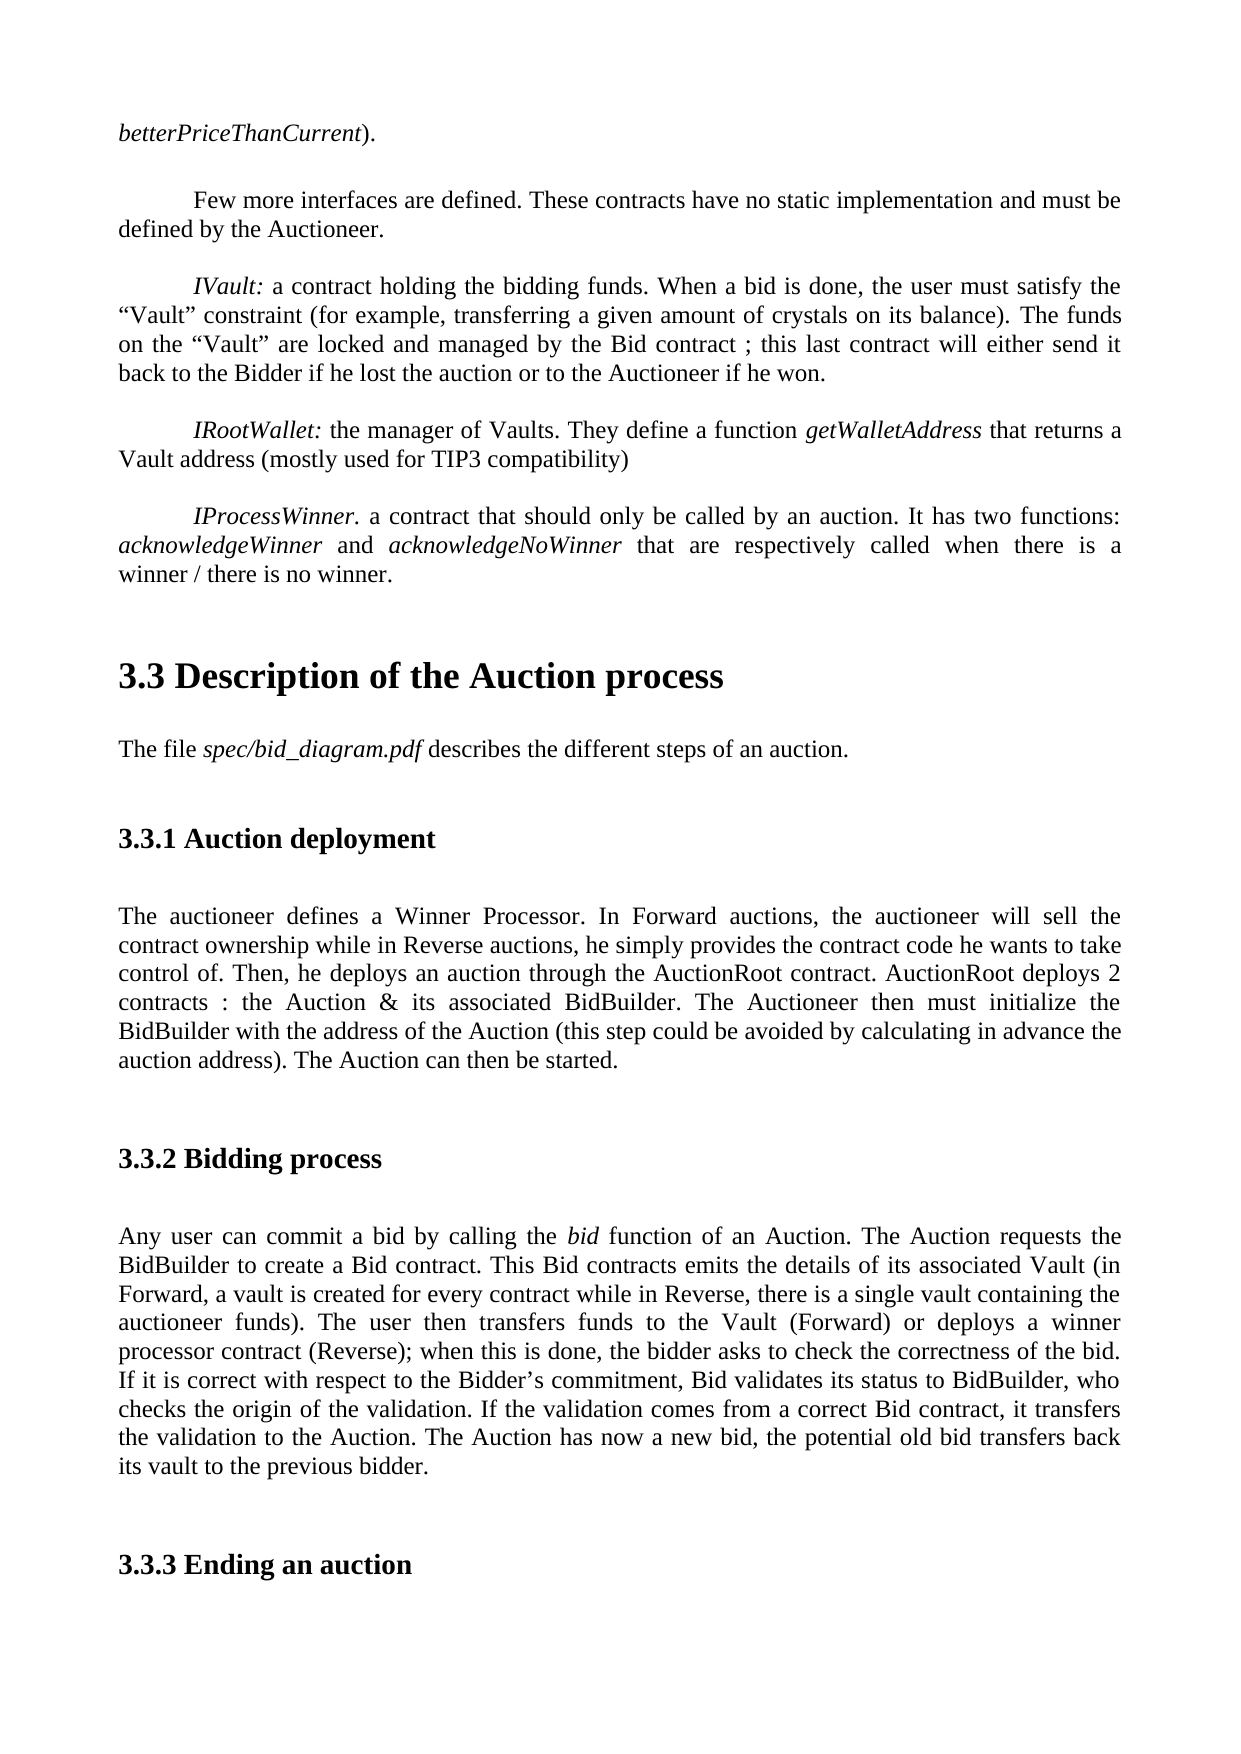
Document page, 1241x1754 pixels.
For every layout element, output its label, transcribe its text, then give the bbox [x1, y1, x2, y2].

list IProcessWinner. a contract that should only be called by an auction. It has two functions: acknowledgeWinner and acknowledgeNoWinner that are respectively called when there is a winner / there is no winner. [118, 501, 1122, 588]
list IVault: a contract holding the bidding funds. When a bid is done, the user must satisfy the “Vault” constraint (for example, transferring a given amount of crystals on its balance). The funds on the “Vault” are locked and managed by the Bid contract ; this last contract will either send it back to the Bidder if he lost the auction or to the Auctioneer if he won. [118, 271, 1122, 386]
subtitle 3.3.1 Auction deployment [118, 821, 1122, 854]
list IRootWallet: the manager of Vaults. They define a function getWalletAddress that returns a Vault address (mostly used for TIP3 compatibility) [118, 415, 1122, 473]
subtitle 3.3 Description of the Auction process [118, 654, 1122, 697]
text The file spec/bid_diagram.pdf describes the different steps of an auction. [118, 734, 1122, 763]
subtitle 3.3.2 Bidding process [118, 1141, 1122, 1174]
subtitle 3.3.3 Ending an auction [118, 1547, 1122, 1581]
text Any user can commit a bid by calling the bid function of an Auction. The Auction requests the BidBuilder to create a Bid contract. This Bid contracts emits the details of its associated Vault (in Forward, a vault is created for every contract while in Reverse, there is a single vault containing the auctioneer funds). The user then transfers funds to the Vault (Forward) or deploys a winner processor contract (Reverse); when this is done, the bidder asks to check the correctness of the bid. If it is correct with respect to the Bidder’s commitment, Bid validates its status to BidBuilder, who checks the origin of the validation. If the validation comes from a correct Bid contract, it transfers the validation to the Auction. The Auction has now a new bid, the potential old bid transfers back its vault to the previous bidder. [118, 1221, 1122, 1480]
text The auctioneer defines a Winner Processor. In Forward auctions, the auctioneer will sell the contract ownership while in Reverse auctions, he simply provides the contract code he wants to take control of. Then, he deploys an auction through the AuctionRoot contract. AuctionRoot deploys 2 contracts : the Auction & its associated BidBuilder. The Auctioneer then must initialize the BidBuilder with the address of the Auction (this step could be avoided by calculating in advance the auction address). The Auction can then be started. [118, 901, 1122, 1073]
text Few more interfaces are defined. These contracts have no static implementation and must be defined by the Auctioneer. [118, 185, 1122, 243]
text betterPriceThanCurrent). [118, 118, 1122, 147]
